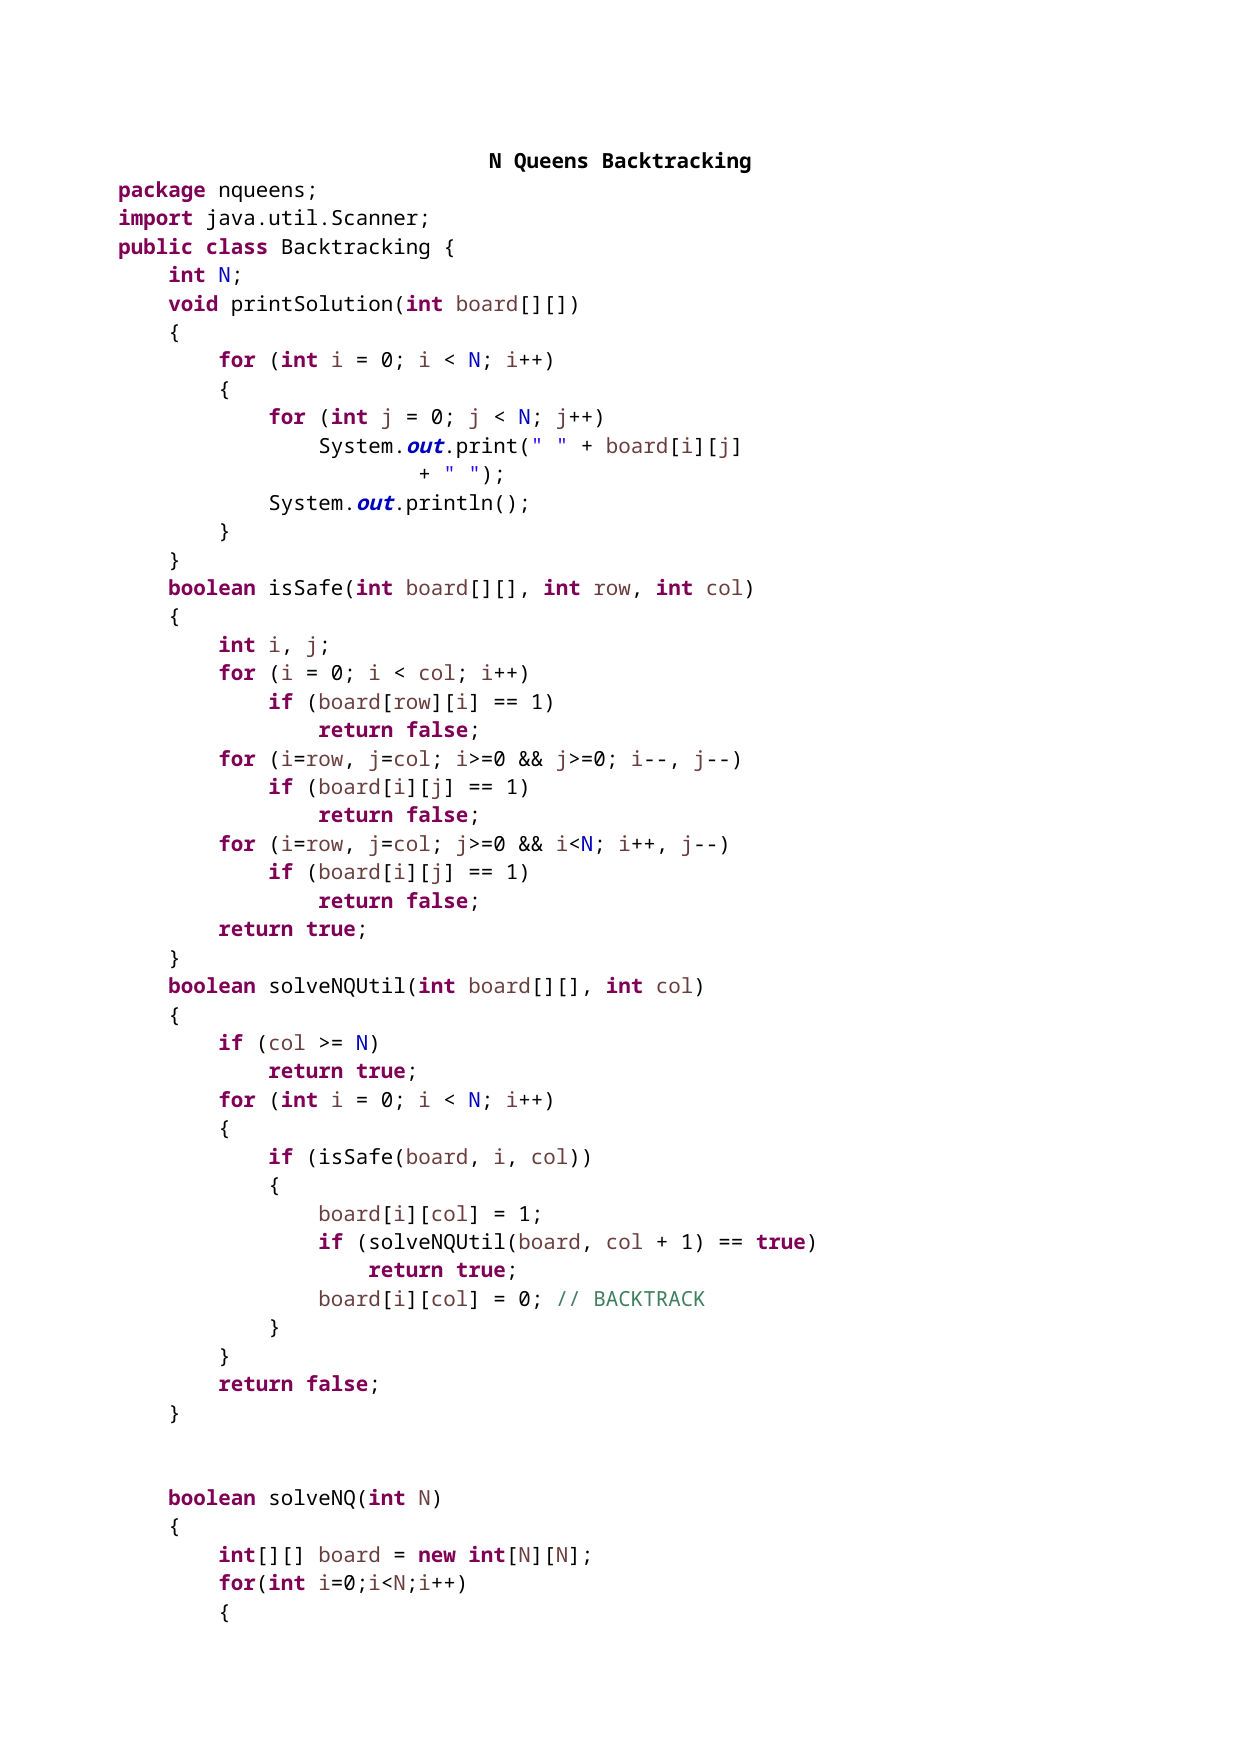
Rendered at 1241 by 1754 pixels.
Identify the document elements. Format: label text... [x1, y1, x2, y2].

text if (isSafe(board, i, col)) [118, 1142, 1122, 1170]
text int N; [118, 260, 1122, 289]
text { [118, 602, 1122, 630]
text { [118, 317, 1122, 346]
text { [118, 1512, 1122, 1540]
text if (board[i][j] == 1) [118, 772, 1122, 801]
text int[][] board = new int[N][N]; [118, 1540, 1122, 1568]
text for (int j = 0; j < N; j++) [118, 402, 1122, 431]
text if (board[row][i] == 1) [118, 687, 1122, 715]
text { [118, 1113, 1122, 1142]
text if (board[i][j] == 1) [118, 857, 1122, 886]
text for(int i=0;i<N;i++) [118, 1568, 1122, 1597]
text } [118, 1398, 1122, 1426]
text { [118, 374, 1122, 402]
text return false; [118, 801, 1122, 829]
text import java.util.Scanner; [118, 203, 1122, 232]
text boolean solveNQ(int N) [118, 1483, 1122, 1512]
text boolean isSafe(int board[][], int row, int col) [118, 573, 1122, 602]
text for (i=row, j=col; i>=0 && j>=0; i--, j--) [118, 744, 1122, 772]
text { [118, 1170, 1122, 1199]
text { [118, 1000, 1122, 1028]
text if (col >= N) [118, 1028, 1122, 1057]
text } [118, 1312, 1122, 1341]
text board[i][col] = 1; [118, 1199, 1122, 1227]
text for (i = 0; i < col; i++) [118, 658, 1122, 687]
text } [118, 1341, 1122, 1369]
text } [118, 943, 1122, 971]
text + " "); [118, 459, 1122, 488]
text } [118, 545, 1122, 573]
text for (int i = 0; i < N; i++) [118, 346, 1122, 374]
text for (i=row, j=col; j>=0 && i<N; i++, j--) [118, 829, 1122, 857]
text return false; [118, 715, 1122, 744]
text public class Backtracking { [118, 232, 1122, 260]
text int i, j; [118, 630, 1122, 658]
text } [118, 516, 1122, 545]
text board[i][col] = 0; // BACKTRACK [118, 1284, 1122, 1312]
text void printSolution(int board[][]) [118, 289, 1122, 317]
text return false; [118, 886, 1122, 914]
text package nqueens; [118, 175, 1122, 203]
text return true; [118, 914, 1122, 943]
text return true; [118, 1057, 1122, 1085]
text System.out.print(" " + board[i][j] [118, 431, 1122, 459]
text return true; [118, 1256, 1122, 1284]
text for (int i = 0; i < N; i++) [118, 1085, 1122, 1113]
text if (solveNQUtil(board, col + 1) == true) [118, 1227, 1122, 1256]
text System.out.println(); [118, 488, 1122, 516]
text boolean solveNQUtil(int board[][], int col) [118, 971, 1122, 1000]
text return false; [118, 1369, 1122, 1398]
text { [118, 1597, 1122, 1625]
text N Queens Backtracking [118, 147, 1122, 175]
